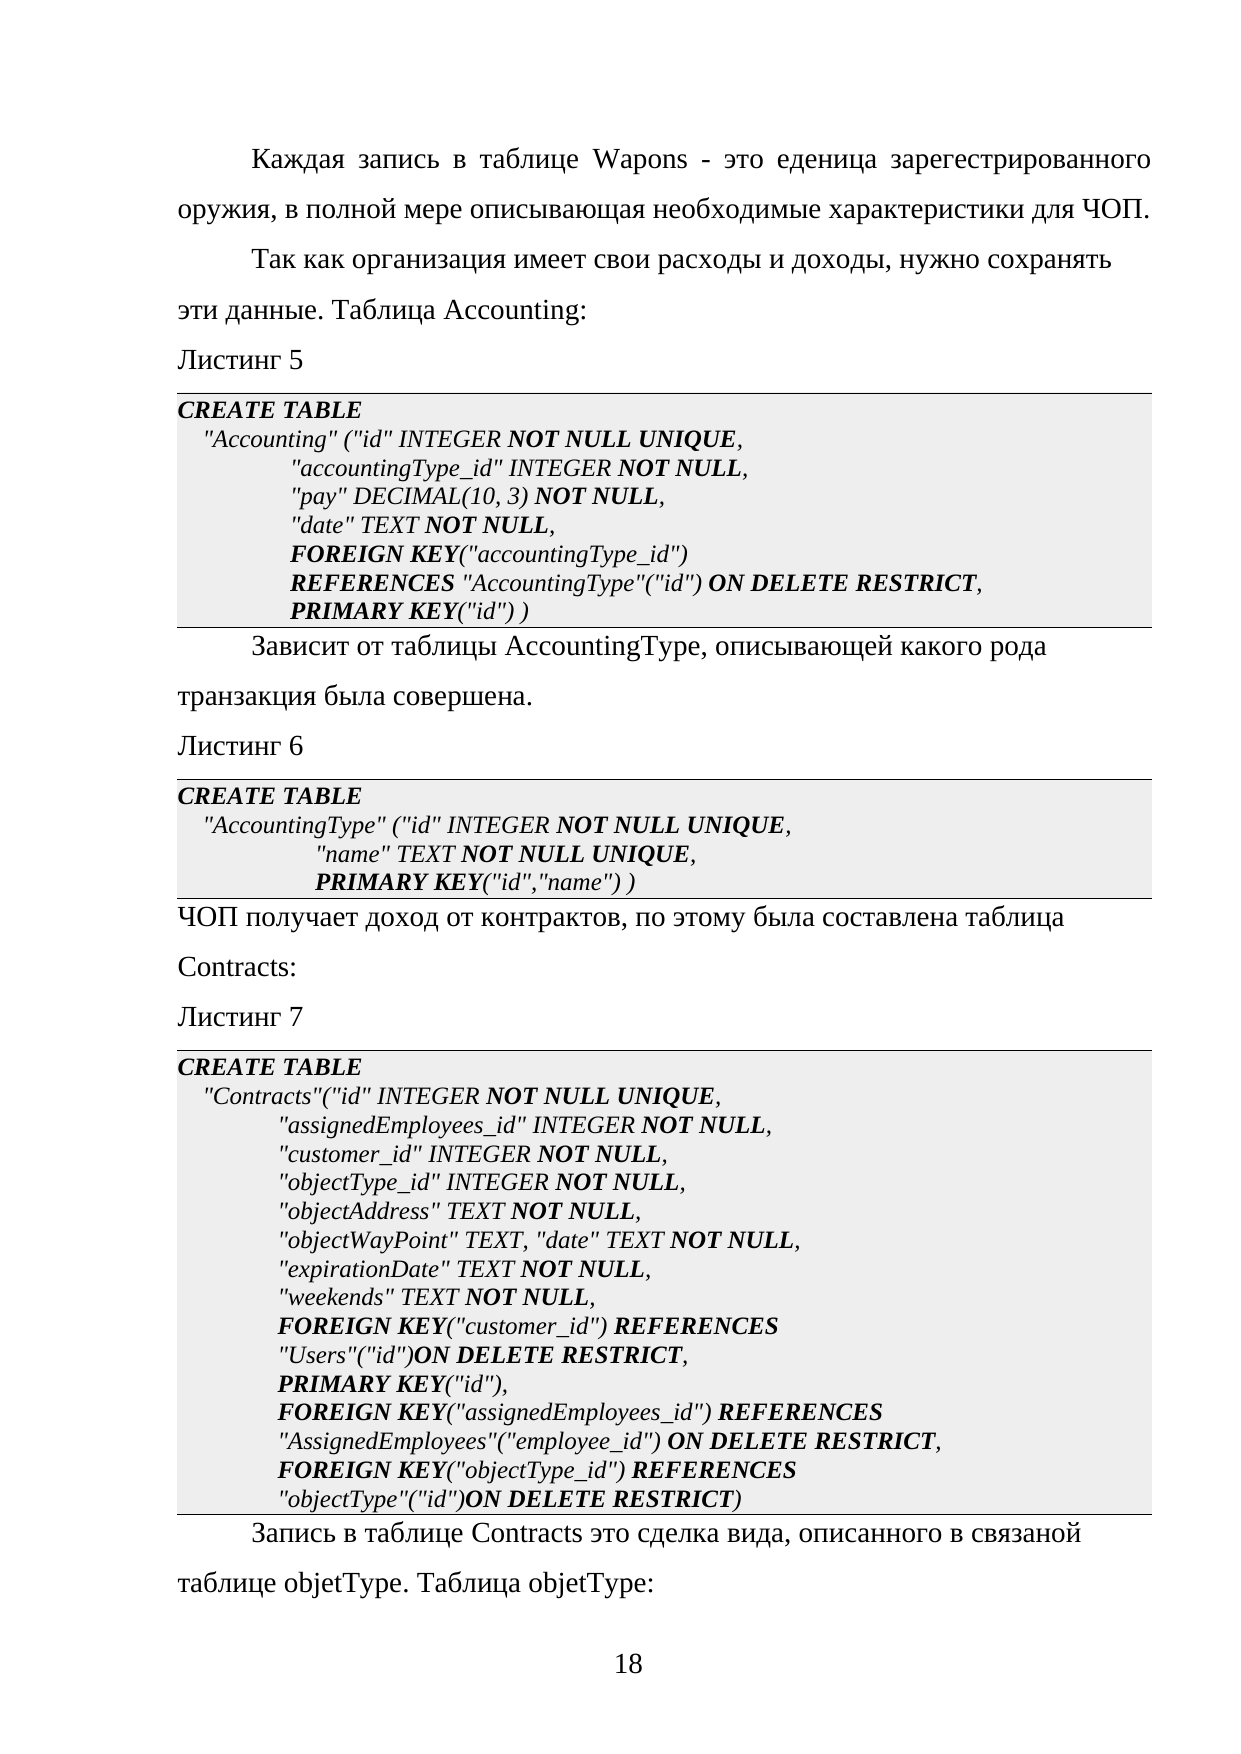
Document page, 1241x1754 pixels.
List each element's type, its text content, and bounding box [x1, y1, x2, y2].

text Зависит от таблицы AccountingType, описывающей какого рода транзакция была совершена. [177, 628, 1152, 712]
text Каждая запись в таблице Wapons - это еденица зарегестрированного оружия, в полной мере описывающая необходимые характеристики для ЧОП. [177, 141, 1152, 225]
text CREATE TABLE "Accounting" ("id" INTEGER NOT NULL UNIQUE, "accountingType_id" INTEGER NOT NULL, "pay" DECIMAL(10, 3) NOT NULL, "date" TEXT NOT NULL, FOREIGN KEY("accountingType_id") REFERENCES "AccountingType"("id") ON DELETE RESTRICT, PRIMARY KEY("id") ) [177, 394, 1152, 627]
text CREATE TABLE "AccountingType" ("id" INTEGER NOT NULL UNIQUE, "name" TEXT NOT NULL UNIQUE, PRIMARY KEY("id","name") ) [177, 780, 1152, 898]
text CREATE TABLE "Contracts"("id" INTEGER NOT NULL UNIQUE, "assignedEmployees_id" INTEGER NOT NULL, "customer_id" INTEGER NOT NULL, "objectType_id" INTEGER NOT NULL, "objectAddress" TEXT NOT NULL, "objectWayPoint" TEXT, "date" TEXT NOT NULL, "expirationDate" TEXT NOT NULL, "weekends" TEXT NOT NULL, FOREIGN KEY("customer_id") REFERENCES "Users"("id")ON DELETE RESTRICT, PRIMARY KEY("id"), FOREIGN KEY("assignedEmployees_id") REFERENCES "AssignedEmployees"("employee_id") ON DELETE RESTRICT, FOREIGN KEY("objectType_id") REFERENCES "objectType"("id")ON DELETE RESTRICT) [177, 1051, 1152, 1514]
text Листинг 6 [177, 728, 1152, 762]
text Листинг 7 [177, 999, 1152, 1033]
text Так как организация имеет свои расходы и доходы, нужно сохранять эти данные. Таблица Accounting: [177, 242, 1152, 325]
text ЧОП получает доход от контрактов, по этому была составлена таблица Contracts: [177, 899, 1152, 983]
text Листинг 5 [177, 342, 1152, 376]
text Запись в таблице Contracts это сделка вида, описанного в связаной таблице objetType. Таблица objetType: [177, 1515, 1152, 1599]
